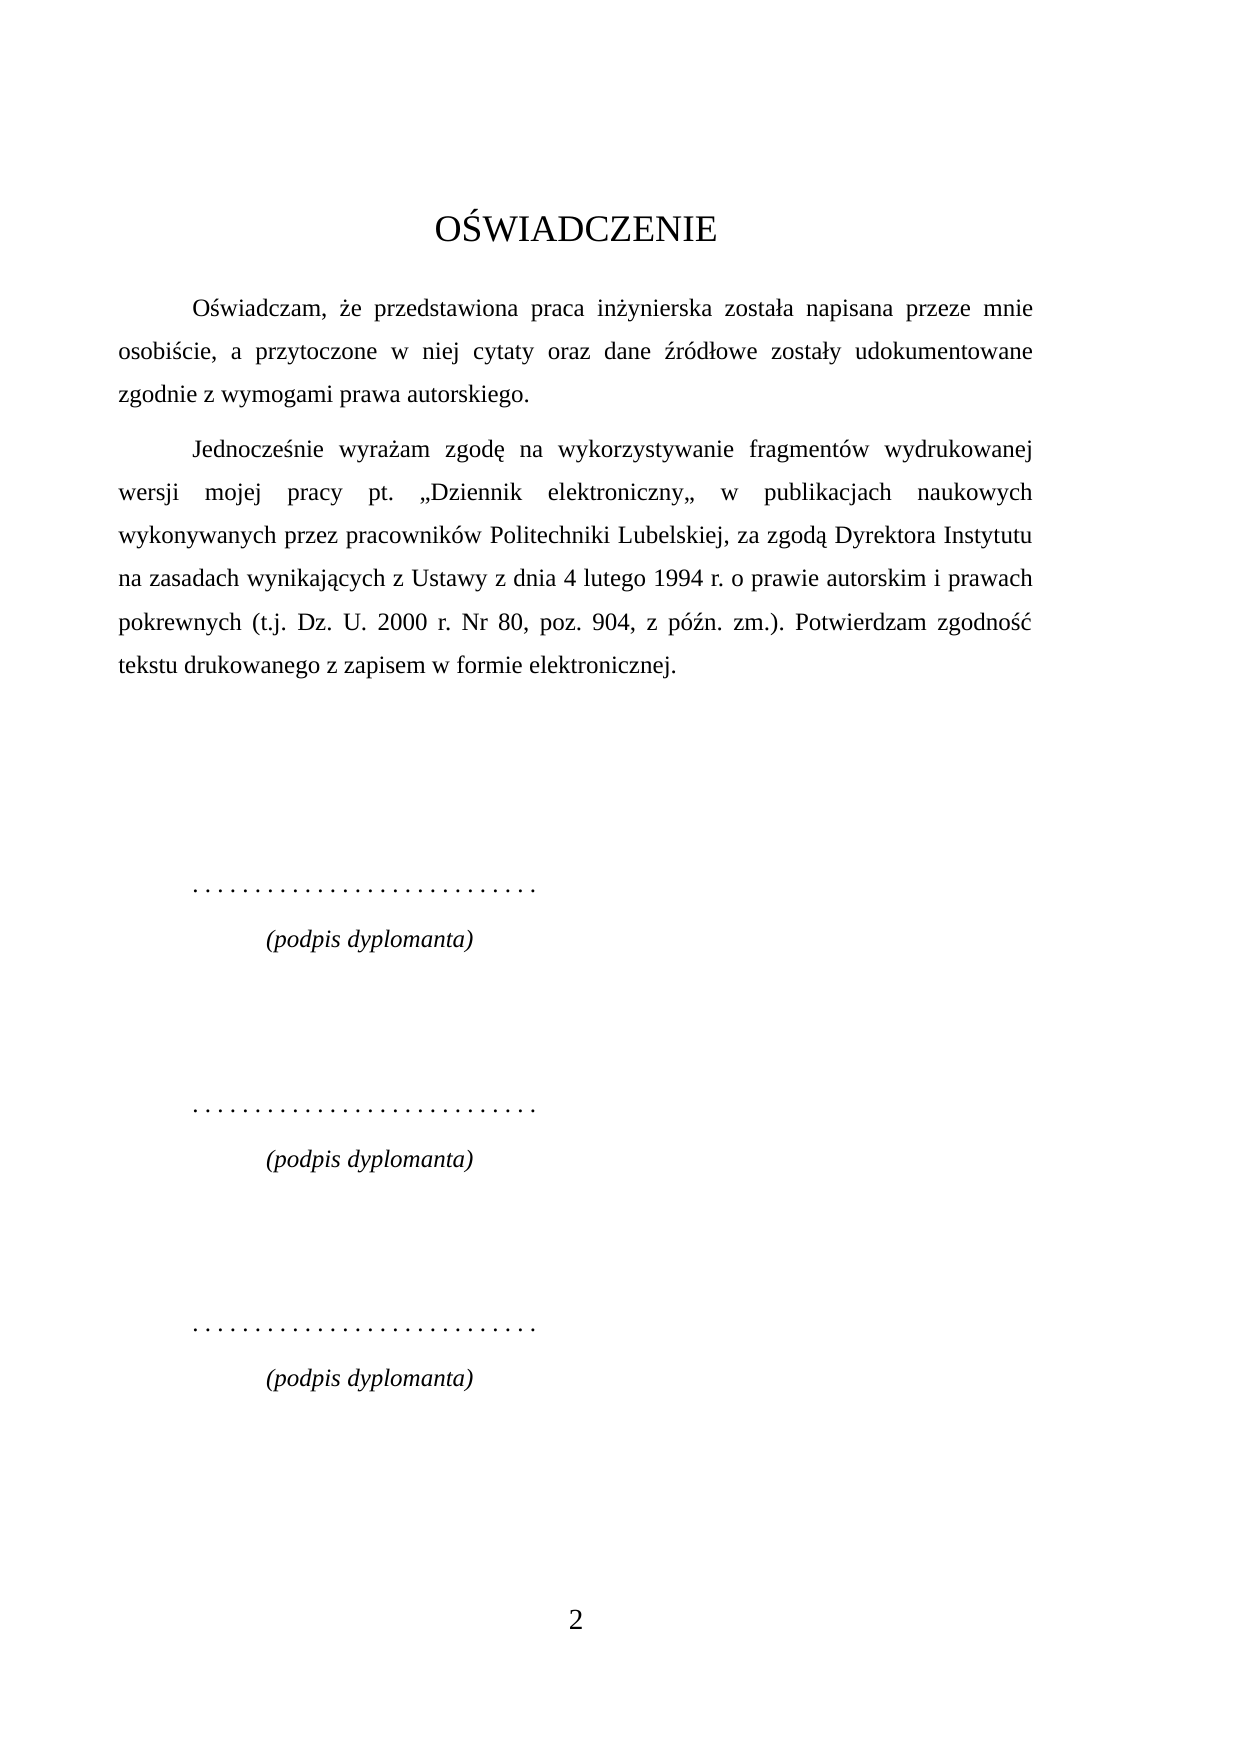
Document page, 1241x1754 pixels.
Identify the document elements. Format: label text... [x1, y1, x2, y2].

text Oświadczam, że przedstawiona praca inżynierska została napisana przeze mnie osobiście, a przytoczone w niej cytaty oraz dane źródłowe zostały udokumentowane zgodnie z wymogami prawa autorskiego. [118, 293, 1033, 408]
text OŚWIADCZENIE [118, 207, 1033, 250]
text . . . . . . . . . . . . . . . . . . . . . . . . . . . . [118, 869, 1033, 898]
text (podpis dyplomanta) [118, 1363, 1033, 1392]
text . . . . . . . . . . . . . . . . . . . . . . . . . . . . [118, 1089, 1033, 1118]
text . . . . . . . . . . . . . . . . . . . . . . . . . . . . [118, 1308, 1033, 1337]
text (podpis dyplomanta) [118, 924, 1033, 953]
text Jednocześnie wyrażam zgodę na wykorzystywanie fragmentów wydrukowanej wersji mojej pracy pt. „Dziennik elektroniczny„ w publikacjach naukowych wykonywanych przez pracowników Politechniki Lubelskiej, za zgodą Dyrektora Instytutu na zasadach wynikających z Ustawy z dnia 4 lutego 1994 r. o prawie autorskim i prawach pokrewnych (t.j. Dz. U. 2000 r. Nr 80, poz. 904, z późn. zm.). Potwierdzam zgodność tekstu drukowanego z zapisem w formie elektronicznej. [118, 434, 1033, 678]
text (podpis dyplomanta) [118, 1144, 1033, 1172]
